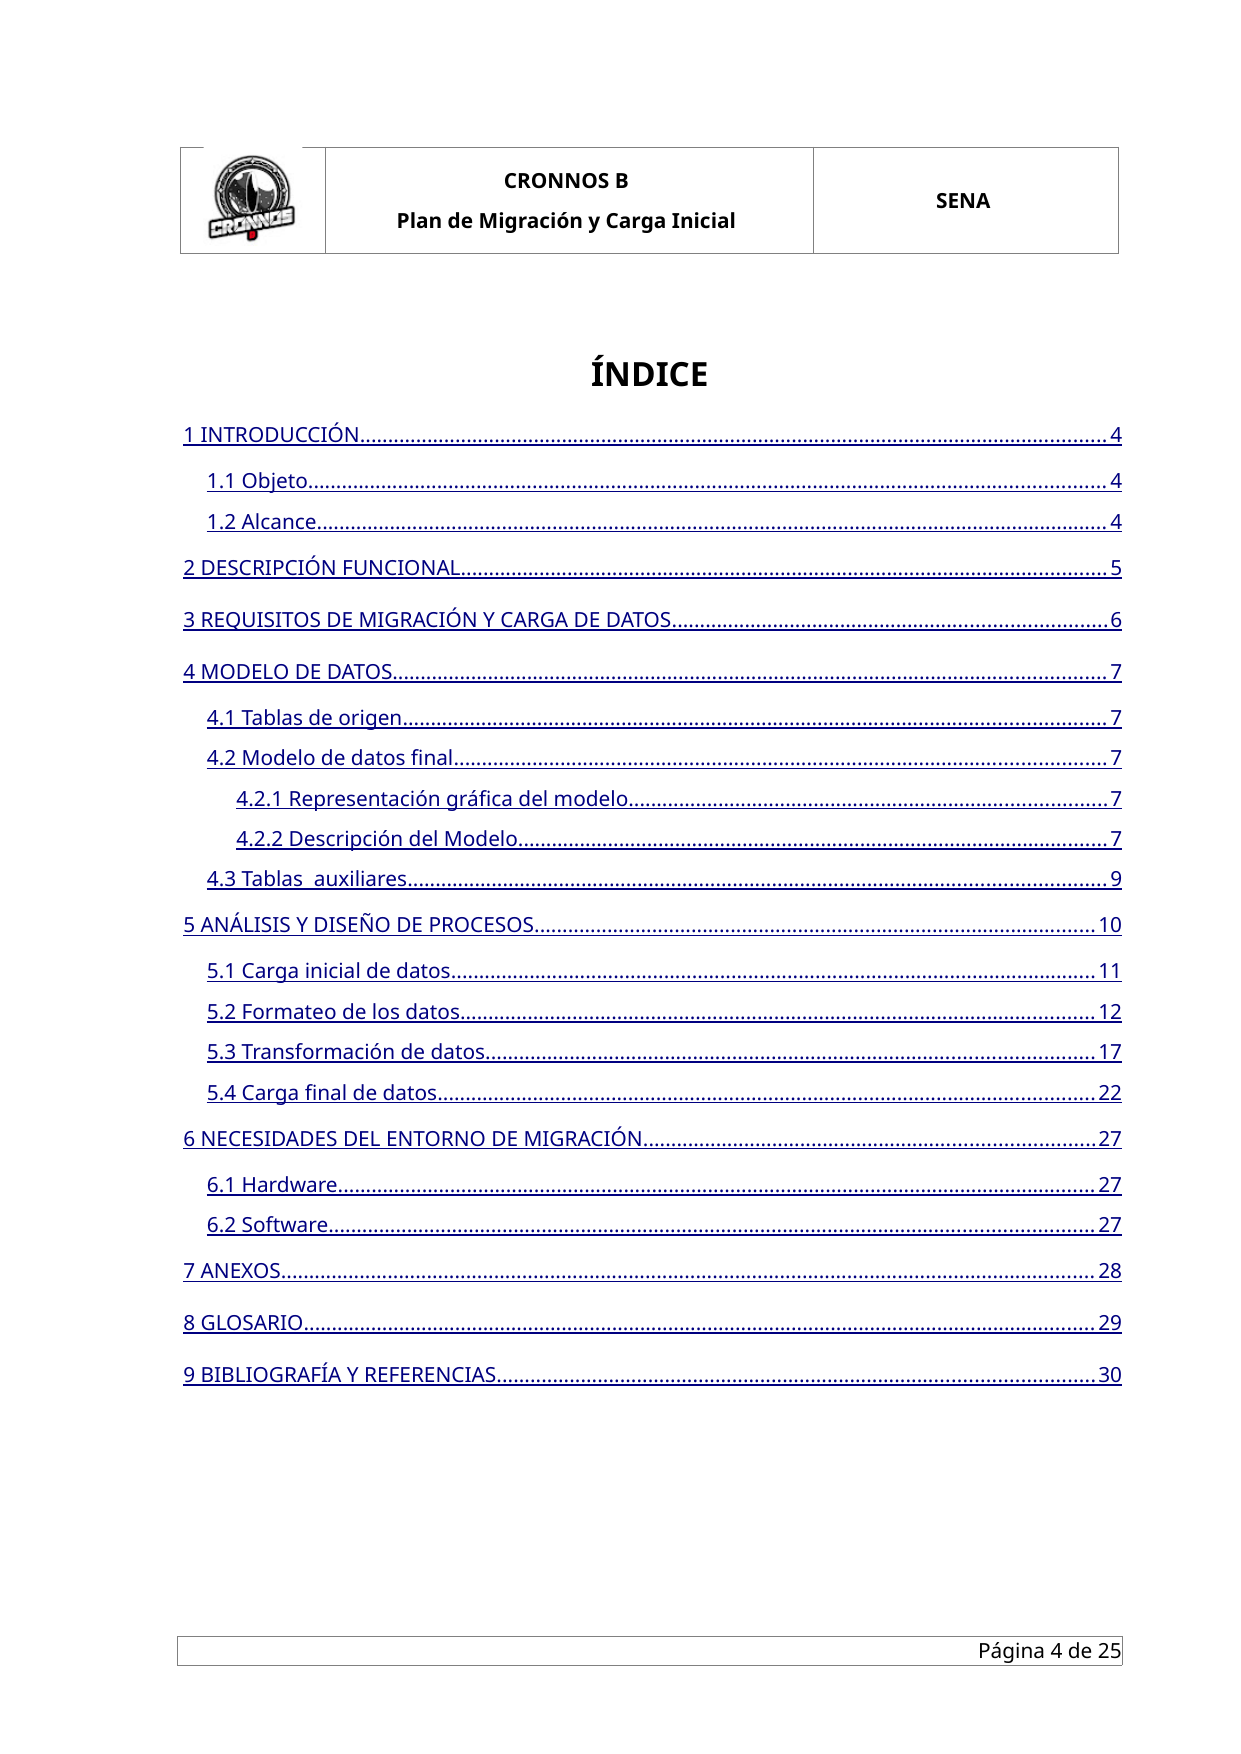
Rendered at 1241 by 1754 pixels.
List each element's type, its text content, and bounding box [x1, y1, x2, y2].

text 5.3 Transformación de datos 17 [207, 1037, 1122, 1061]
text 4.2.2 Descripción del Modelo 7 [236, 824, 1122, 848]
text 3 REQUISITOS DE MIGRACIÓN Y CARGA DE DATOS 6 [183, 605, 1122, 629]
text 1.2 Alcance 4 [207, 507, 1122, 531]
text 1 INTRODUCCIÓN 4 [183, 420, 1122, 444]
subtitle ÍNDICE [177, 351, 1122, 396]
text 4.2.1 Representación gráfica del modelo 7 [236, 784, 1122, 808]
text 1.1 Objeto 4 [207, 467, 1122, 491]
text 6 NECESIDADES DEL ENTORNO DE MIGRACIÓN 27 [183, 1124, 1122, 1148]
text 4.2 Modelo de datos final 7 [207, 743, 1122, 768]
text 4.1 Tablas de origen 7 [207, 703, 1122, 727]
text 2 DESCRIPCIÓN FUNCIONAL 5 [183, 553, 1122, 577]
text 9 BIBLIOGRAFÍA Y REFERENCIAS 30 [183, 1360, 1122, 1384]
text 8 GLOSARIO 29 [183, 1308, 1122, 1332]
text 5.1 Carga inicial de datos 11 [207, 957, 1122, 981]
text 4 MODELO DE DATOS 7 [183, 657, 1122, 681]
text 5 ANÁLISIS Y DISEÑO DE PROCESOS 10 [183, 911, 1122, 935]
text 5.4 Carga final de datos 22 [207, 1078, 1122, 1102]
text 6.1 Hardware 27 [207, 1170, 1122, 1194]
text 4.3 Tablas auxiliares 9 [207, 864, 1122, 888]
text 5.2 Formateo de los datos 12 [207, 997, 1122, 1021]
text 6.2 Software 27 [207, 1210, 1122, 1234]
text 7 ANEXOS 28 [183, 1256, 1122, 1281]
